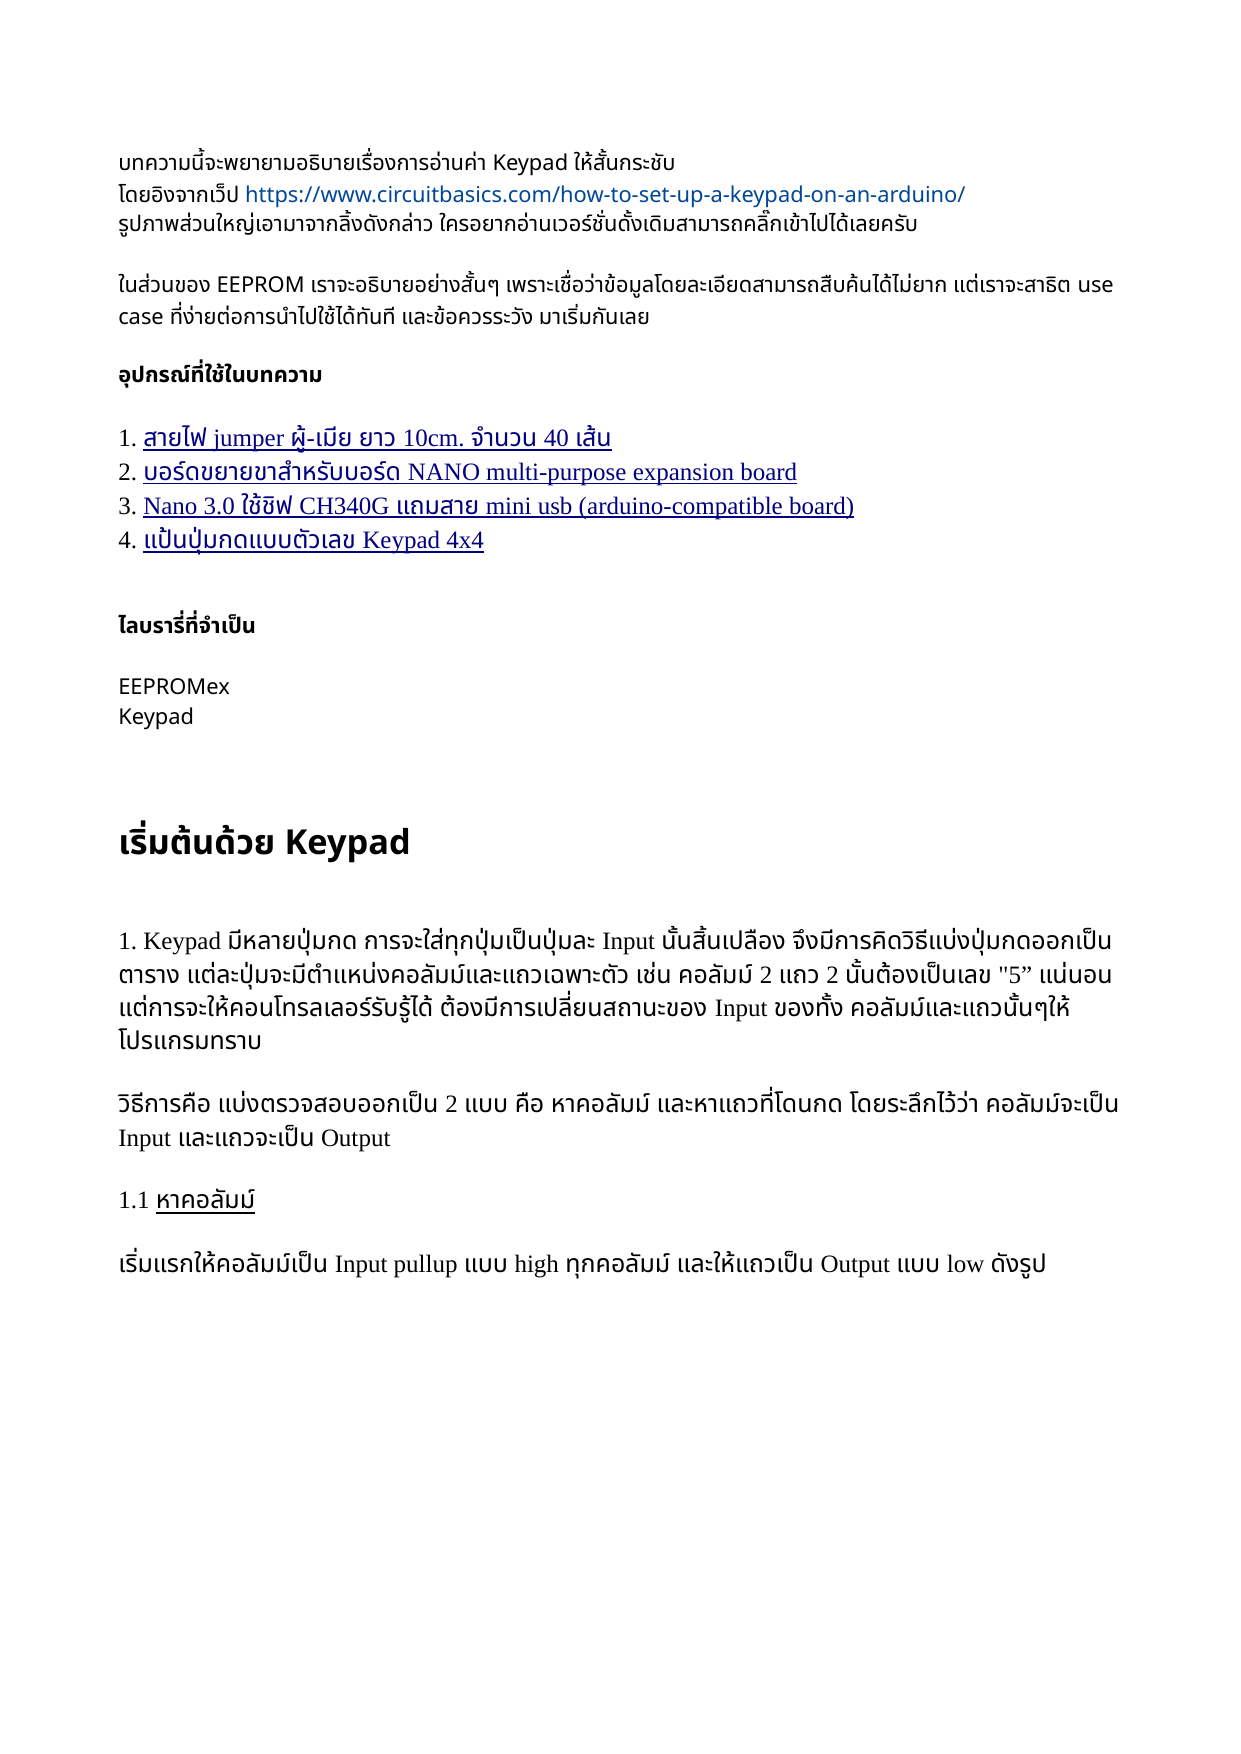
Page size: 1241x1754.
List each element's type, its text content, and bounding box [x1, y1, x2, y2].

text 1. Keypad มีหลายปุ่มกด การจะใส่ทุกปุ่มเป็นปุ่มละ Input นั้นสิ้นเปลือง จึงมีการคิดวิธีแบ่งปุ่มกดออกเป็นตาราง แต่ละปุ่มจะมีตำแหน่งคอลัมม์และแถวเฉพาะตัว เช่น คอลัมม์ 2 แถว 2 นั้นต้องเป็นเลข "5” แน่นอน แต่การจะให้คอนโทรลเลอร์รับรู้ได้ ต้องมีการเปลี่ยนสถานะของ Input ของทั้ง คอลัมม์และแถวนั้นๆให้โปรแกรมทราบ [118, 926, 1122, 1059]
text 1.1 หาคอลัมม์ [118, 1186, 1122, 1219]
text เริ่มต้นด้วย Keypad [118, 817, 1122, 868]
text เริ่มแรกให้คอลัมม์เป็น Input pullup แบบ high ทุกคอลัมม์ และให้แถวเป็น Output แบบ low ดังรูป [118, 1249, 1122, 1282]
text วิธีการคือ แบ่งตรวจสอบออกเป็น 2 แบบ คือ หาคอลัมม์ และหาแถวที่โดนกด โดยระลึกไว้ว่า คอลัมม์จะเป็น Input และแถวจะเป็น Output [118, 1089, 1122, 1156]
text บทความนี้จะพยายามอธิบายเรื่องการอ่านค่า Keypad ให้สั้นกระชับ โดยอิงจากเว็ป https://www.circuitbasics.com/how-to-set-up-a-keypad-on-an-arduino/ รูปภาพส่วนใหญ่เอามาจากลิ้งดังกล่าว ใครอยากอ่านเวอร์ชั่นดั้งเดิมสามารถคลิ๊กเข้าไปได้เลยครับ ในส่วนของ EEPROM เราจะอธิบายอย่างสั้นๆ เพราะเชื่อว่าข้อมูลโดยละเอียดสามารถสืบค้นได้ไม่ยาก แต่เราจะสาธิต use case ที่ง่ายต่อการนำไปใช้ได้ทันที และข้อควรระวัง มาเริ่มกันเลย อุปกรณ์ที่ใช้ในบทความ 1. สายไฟ jumper ผู้-เมีย ยาว 10cm. จำนวน 40 เส้น 2. บอร์ดขยายขาสำหรับบอร์ด NANO multi-purpose expansion board 3. Nano 3.0 ใช้ชิฟ CH340G แถมสาย mini usb (arduino-compatible board) 4. แป้นปุ่มกดแบบตัวเลข Keypad 4x4 ไลบรารี่ที่จำเป็น EEPROMex Keypad [118, 118, 1122, 788]
